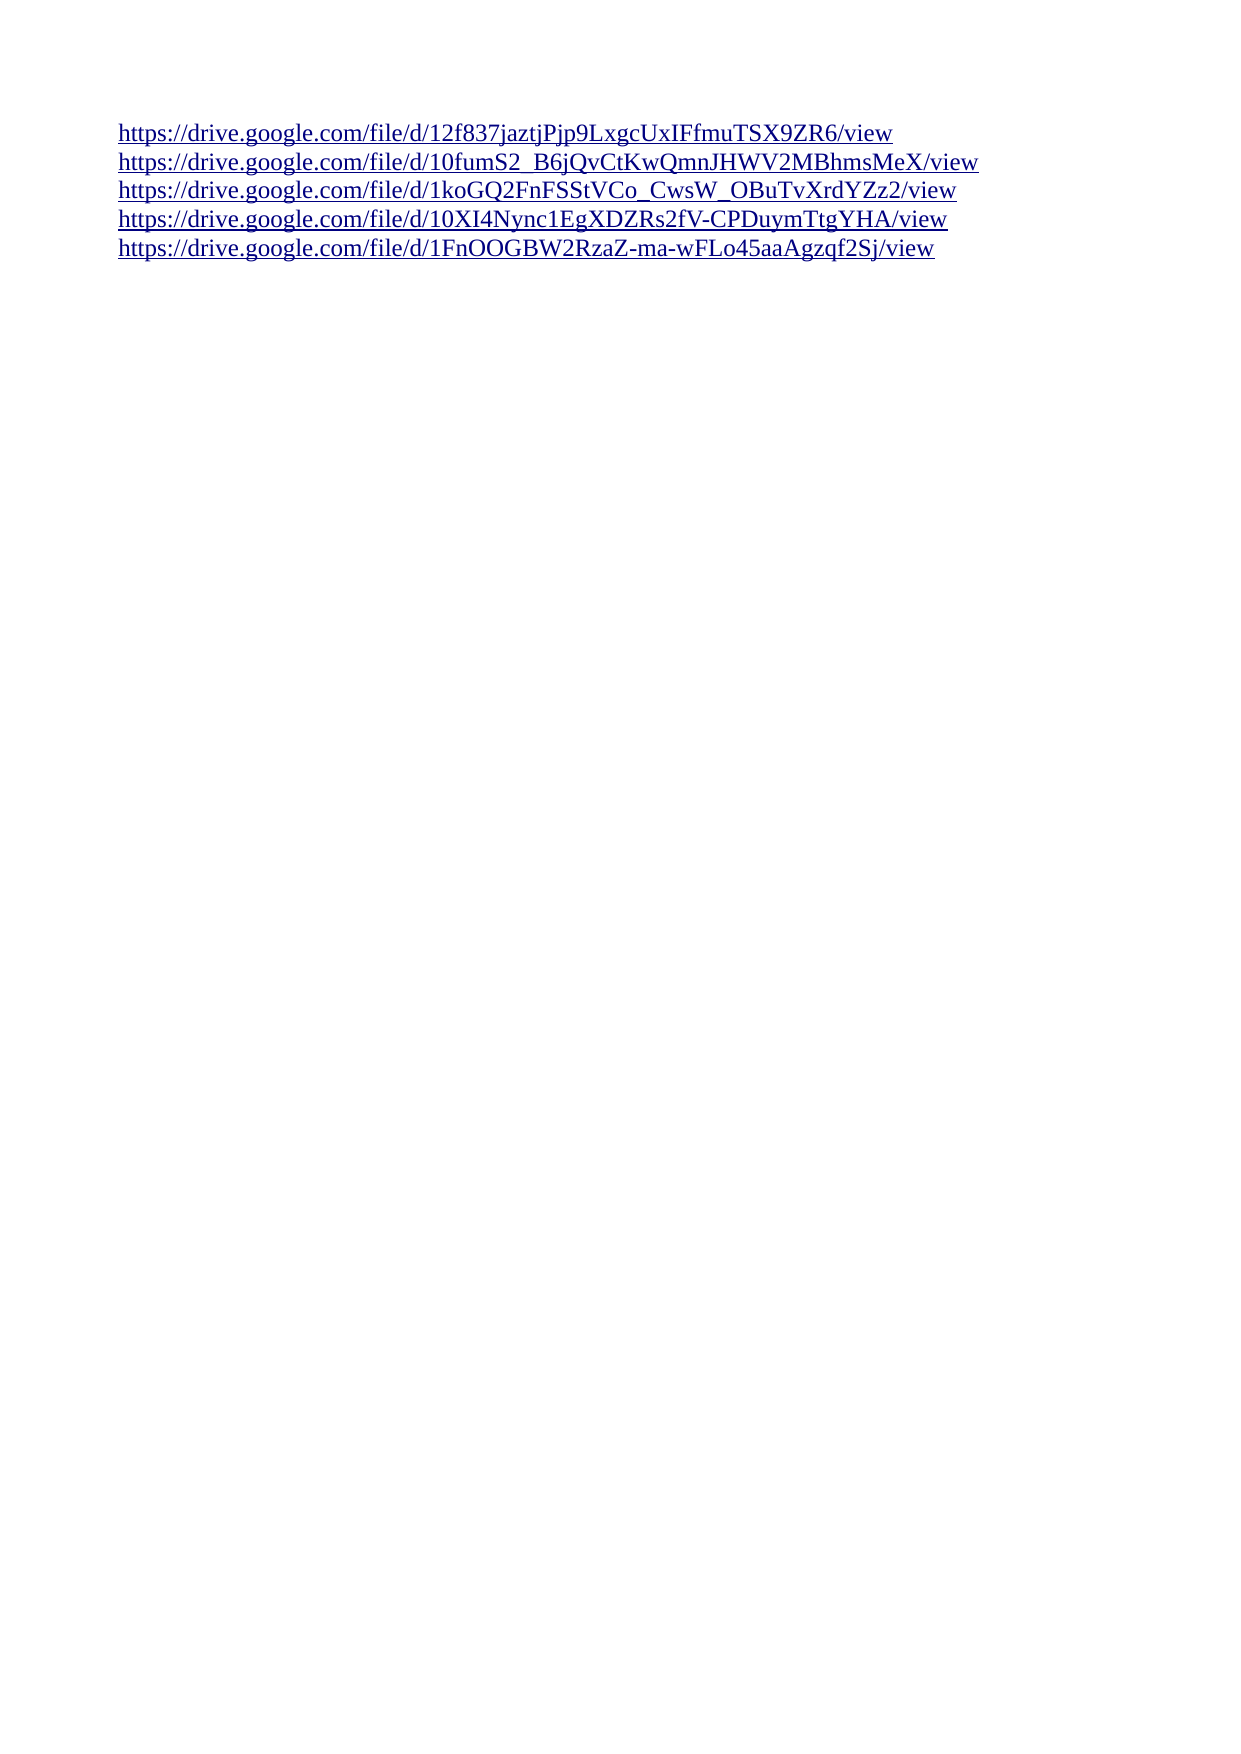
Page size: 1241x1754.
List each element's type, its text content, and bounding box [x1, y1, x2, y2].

text https://drive.google.com/file/d/12f837jaztjPjp9LxgcUxIFfmuTSX9ZR6/view [118, 118, 1122, 147]
text https://drive.google.com/file/d/10XI4Nync1EgXDZRs2fV-CPDuymTtgYHA/view [118, 204, 1122, 233]
text https://drive.google.com/file/d/1FnOOGBW2RzaZ-ma-wFLo45aaAgzqf2Sj/view [118, 233, 1122, 262]
text https://drive.google.com/file/d/1koGQ2FnFSStVCo_CwsW_OBuTvXrdYZz2/view [118, 176, 1122, 204]
text https://drive.google.com/file/d/10fumS2_B6jQvCtKwQmnJHWV2MBhmsMeX/view [118, 147, 1122, 176]
